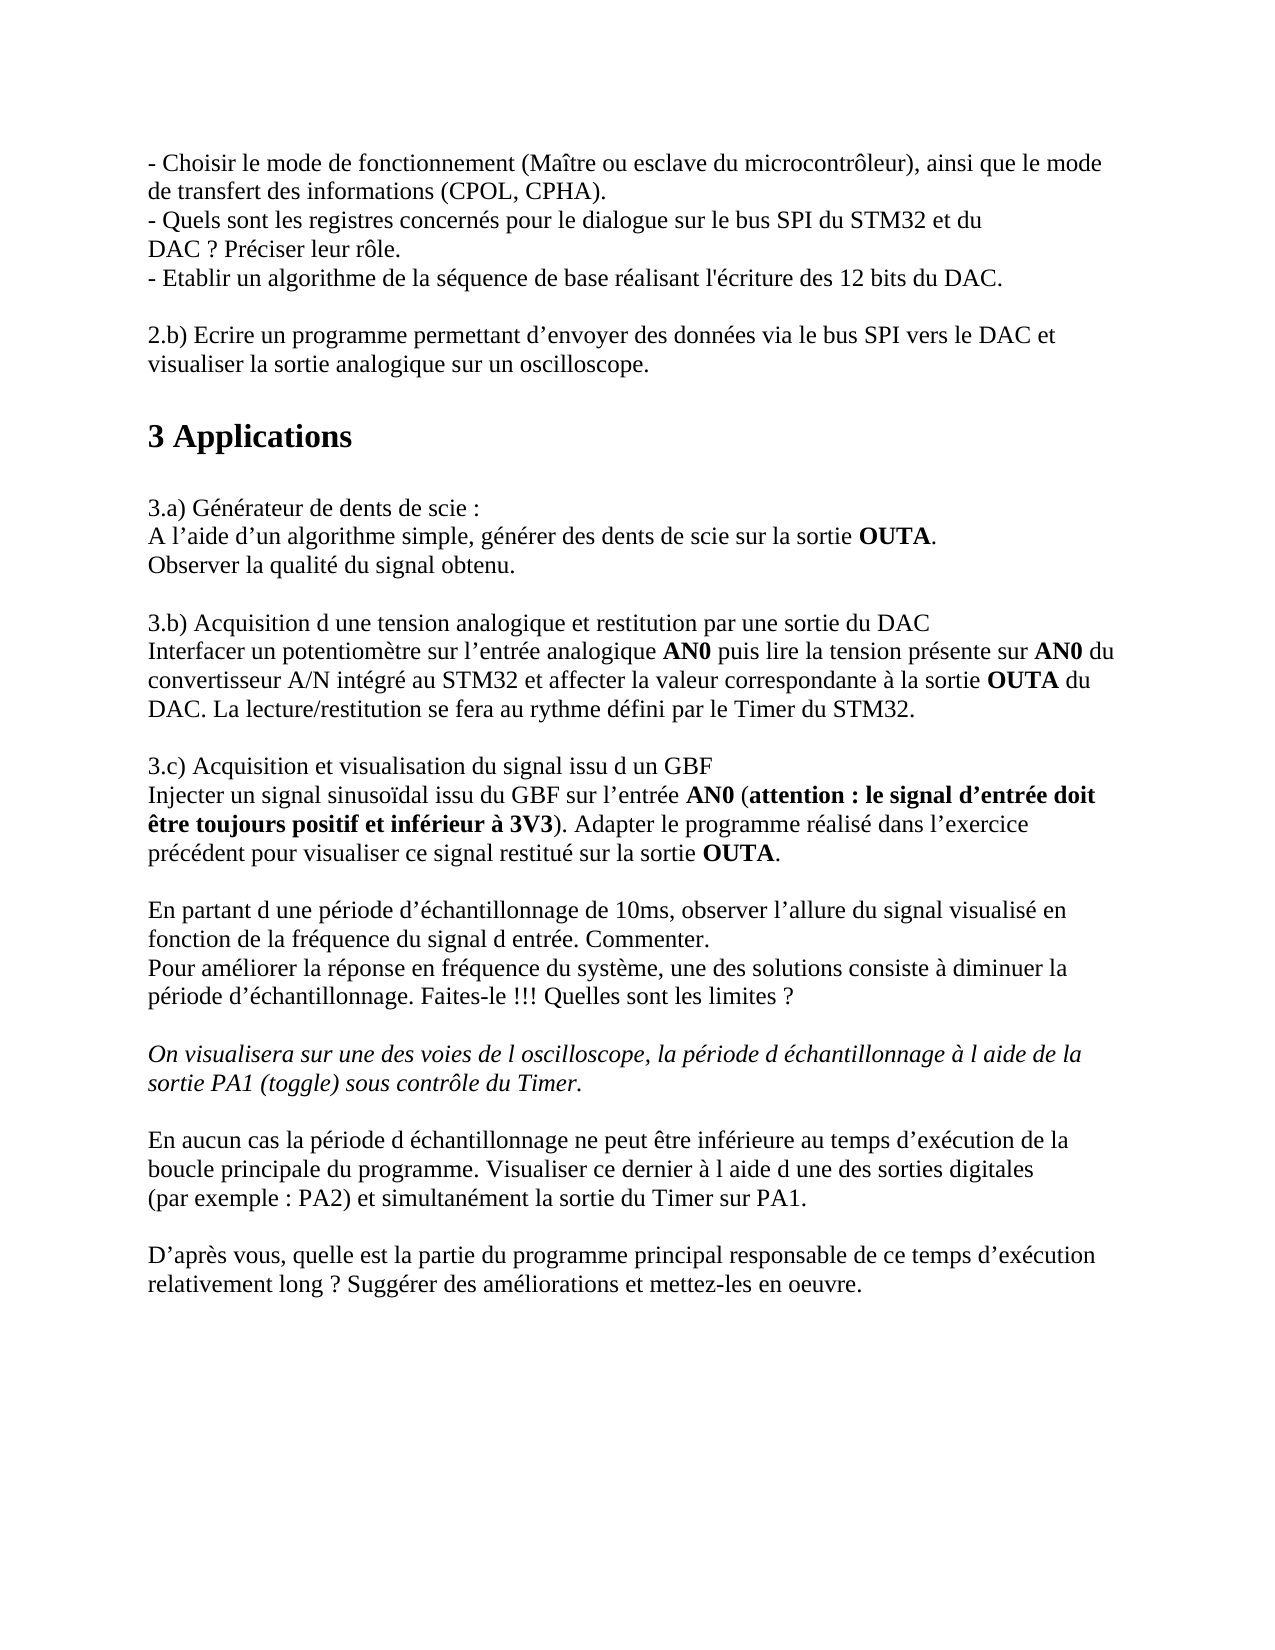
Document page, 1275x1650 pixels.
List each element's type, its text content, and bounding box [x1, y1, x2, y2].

text On visualisera sur une des voies de l oscilloscope, la période d échantillonnage à l aide de la sortie PA1 (toggle) sous contrôle du Timer. [148, 1039, 1127, 1096]
text Observer la qualité du signal obtenu. [148, 550, 1127, 579]
text - Etablir un algorithme de la séquence de base réalisant l'écriture des 12 bits du DAC. [148, 263, 1127, 291]
text 3 Applications [148, 416, 1127, 454]
text Interfacer un potentiomètre sur l’entrée analogique AN0 puis lire la tension présente sur AN0 du convertisseur A/N intégré au STM32 et affecter la valeur correspondante à la sortie OUTA du DAC. La lecture/restitution se fera au rythme défini par le Timer du STM32. [148, 636, 1127, 723]
text 2.b) Ecrire un programme permettant d’envoyer des données via le bus SPI vers le DAC et [148, 320, 1127, 349]
text (par exemple : PA2) et simultanément la sortie du Timer sur PA1. [148, 1183, 1127, 1211]
text Injecter un signal sinusoïdal issu du GBF sur l’entrée AN0 (attention : le signal d’entrée doit être toujours positif et inférieur à 3V3). Adapter le programme réalisé dans l’exercice précédent pour visualiser ce signal restitué sur la sortie OUTA. [148, 780, 1127, 866]
text - Choisir le mode de fonctionnement (Maître ou esclave du microcontrôleur), ainsi que le mode de transfert des informations (CPOL, CPHA). [148, 148, 1127, 205]
text A l’aide d’un algorithme simple, générer des dents de scie sur la sortie OUTA. [148, 521, 1127, 550]
text 3.b) Acquisition d une tension analogique et restitution par une sortie du DAC [148, 608, 1127, 636]
text En aucun cas la période d échantillonnage ne peut être inférieure au temps d’exécution de la boucle principale du programme. Visualiser ce dernier à l aide d une des sorties digitales [148, 1125, 1127, 1183]
text - Quels sont les registres concernés pour le dialogue sur le bus SPI du STM32 et du [148, 205, 1127, 234]
text 3.c) Acquisition et visualisation du signal issu d un GBF [148, 751, 1127, 780]
text Pour améliorer la réponse en fréquence du système, une des solutions consiste à diminuer la période d’échantillonnage. Faites-le !!! Quelles sont les limites ? [148, 953, 1127, 1010]
text DAC ? Préciser leur rôle. [148, 234, 1127, 263]
text 3.a) Générateur de dents de scie : [148, 493, 1127, 521]
text visualiser la sortie analogique sur un oscilloscope. [148, 349, 1127, 378]
text En partant d une période d’échantillonnage de 10ms, observer l’allure du signal visualisé en fonction de la fréquence du signal d entrée. Commenter. [148, 895, 1127, 953]
text D’après vous, quelle est la partie du programme principal responsable de ce temps d’exécution relativement long ? Suggérer des améliorations et mettez-les en oeuvre. [148, 1240, 1127, 1298]
